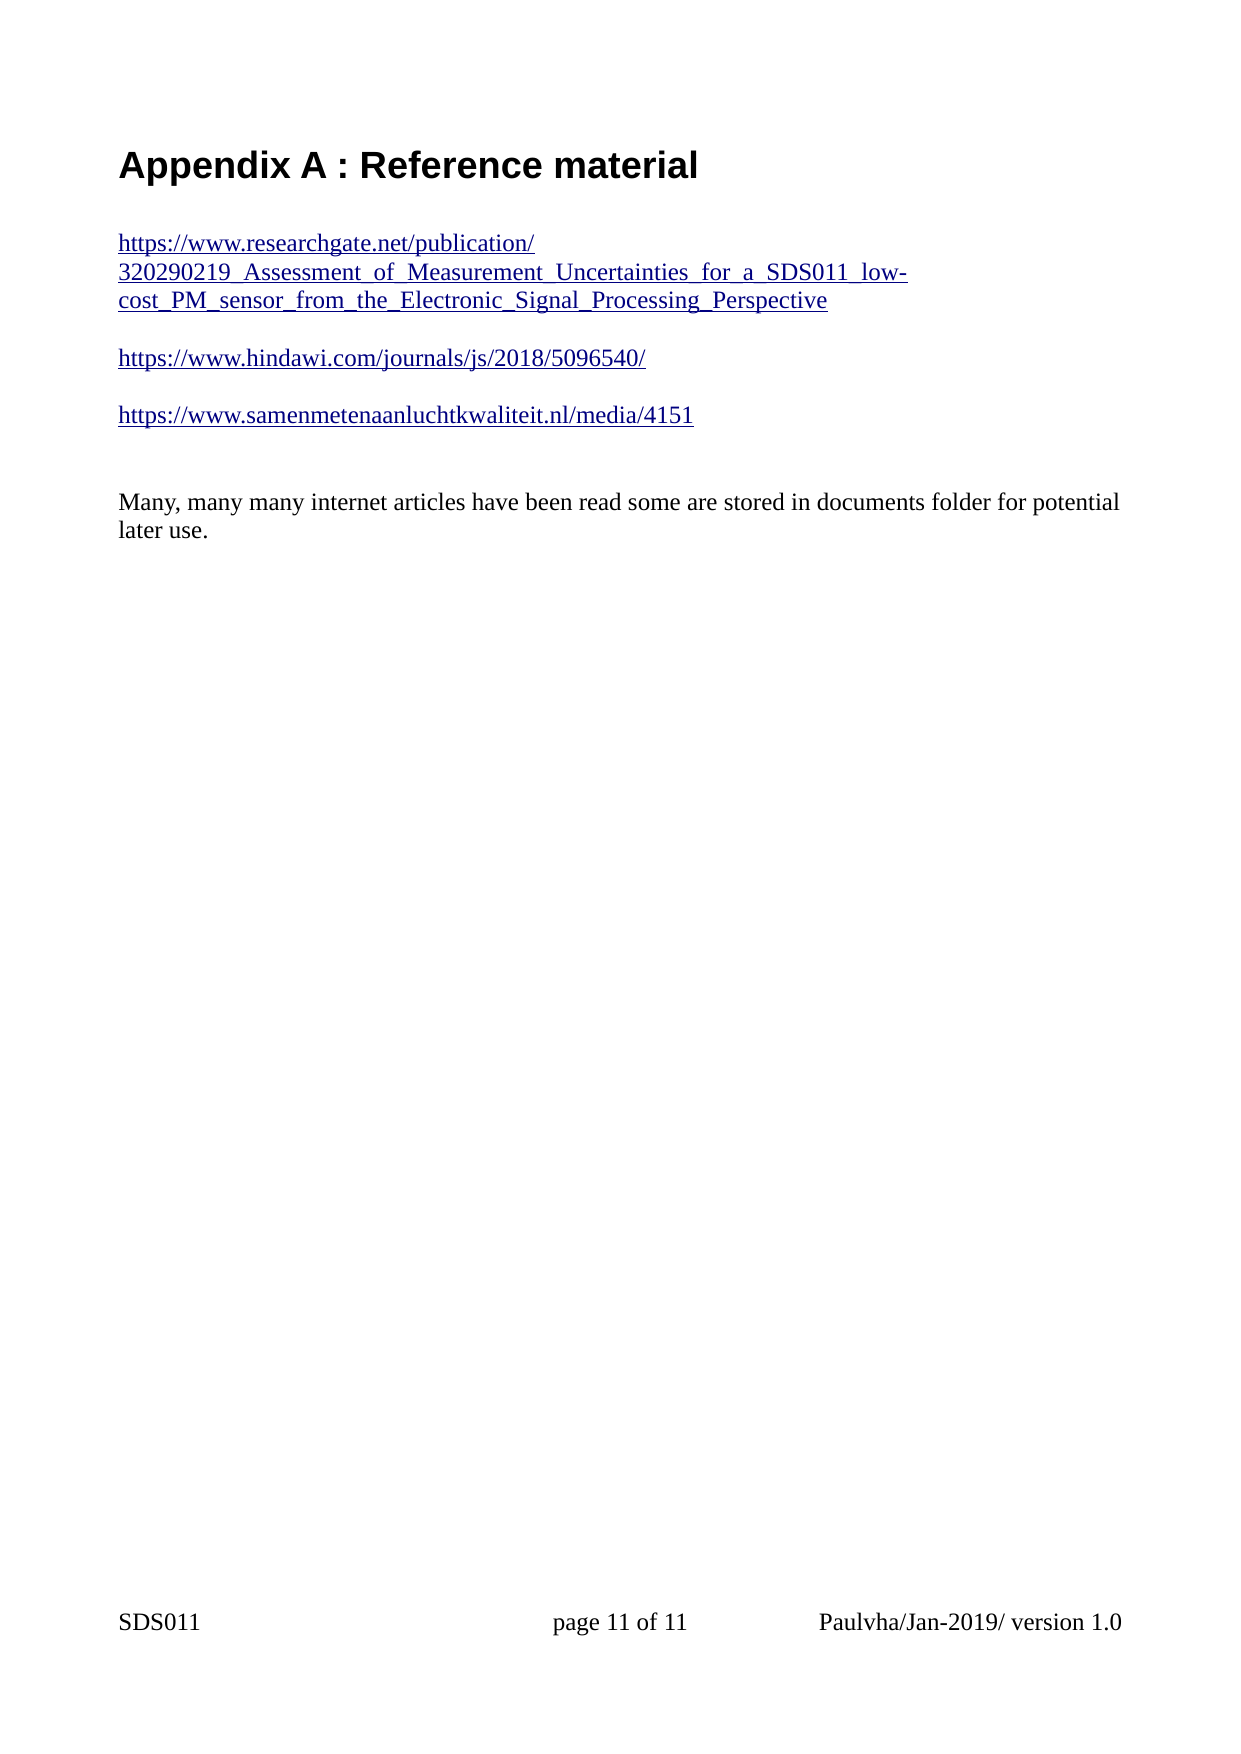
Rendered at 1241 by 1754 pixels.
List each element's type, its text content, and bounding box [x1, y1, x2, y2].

subtitle Appendix A : Reference material [118, 143, 1122, 187]
text https://www.hindawi.com/journals/js/2018/5096540/ [118, 343, 1122, 372]
text Many, many many internet articles have been read some are stored in documents folder for potential later use. [118, 487, 1122, 544]
text https://www.samenmetenaanluchtkwaliteit.nl/media/4151 [118, 401, 1122, 429]
text https://www.researchgate.net/publication/320290219_Assessment_of_Measurement_Uncertainties_for_a_SDS011_low-cost_PM_sensor_from_the_Electronic_Signal_Processing_Perspective [118, 228, 1122, 314]
